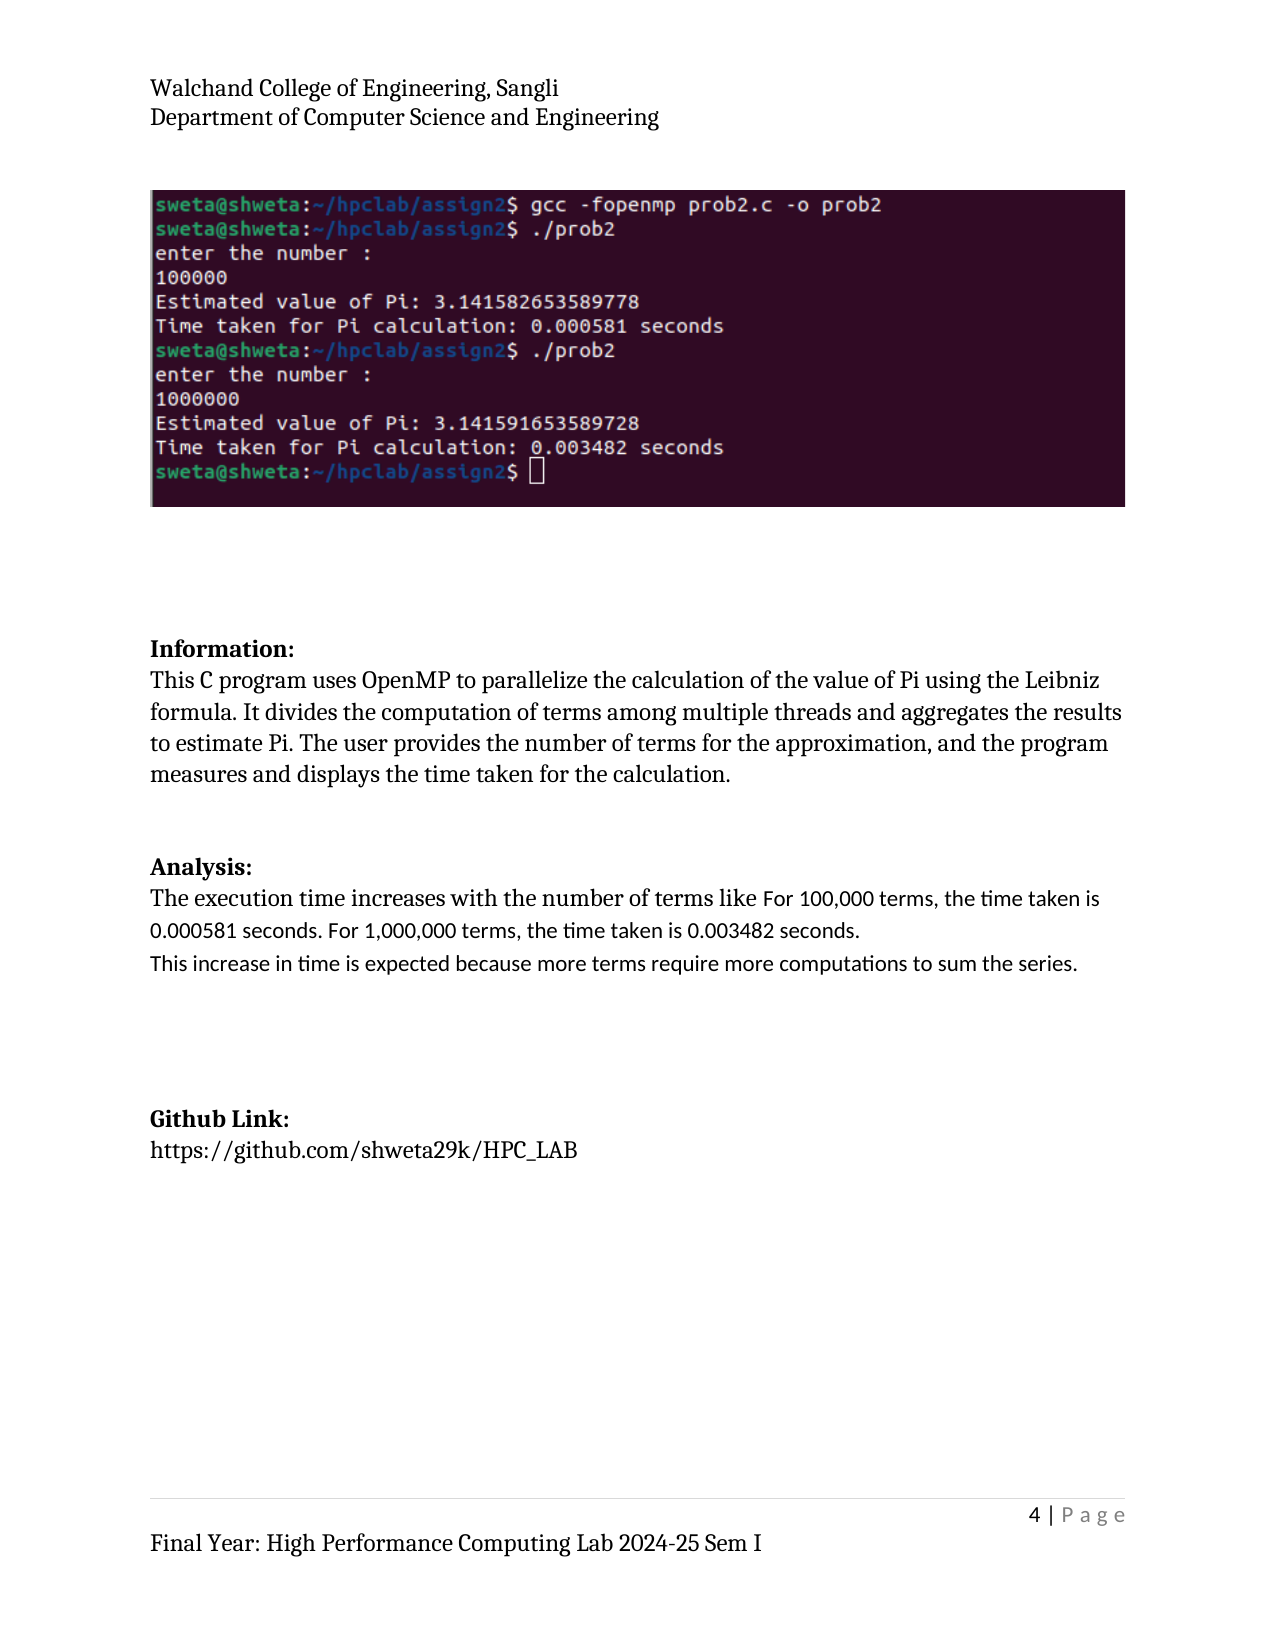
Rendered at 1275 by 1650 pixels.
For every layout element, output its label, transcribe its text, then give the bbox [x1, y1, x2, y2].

text The execution time increases with the number of terms like For 100,000 terms, the time taken is 0.000581 seconds. For 1,000,000 terms, the time taken is 0.003482 seconds. [150, 884, 1125, 944]
text This increase in time is expected because more terms require more computations to sum the series. [150, 949, 1125, 977]
text Information: [150, 635, 1125, 664]
text Analysis: [150, 853, 1125, 881]
text Github Link: [150, 1105, 1125, 1134]
text This C program uses OpenMP to parallelize the calculation of the value of Pi using the Leibniz formula. It divides the computation of terms among multiple threads and aggregates the results to estimate Pi. The user provides the number of terms for the approximation, and the program measures and displays the time taken for the calculation. [150, 666, 1125, 788]
text https://github.com/shweta29k/HPC_LAB [150, 1136, 1125, 1165]
picture [150, 190, 1125, 507]
